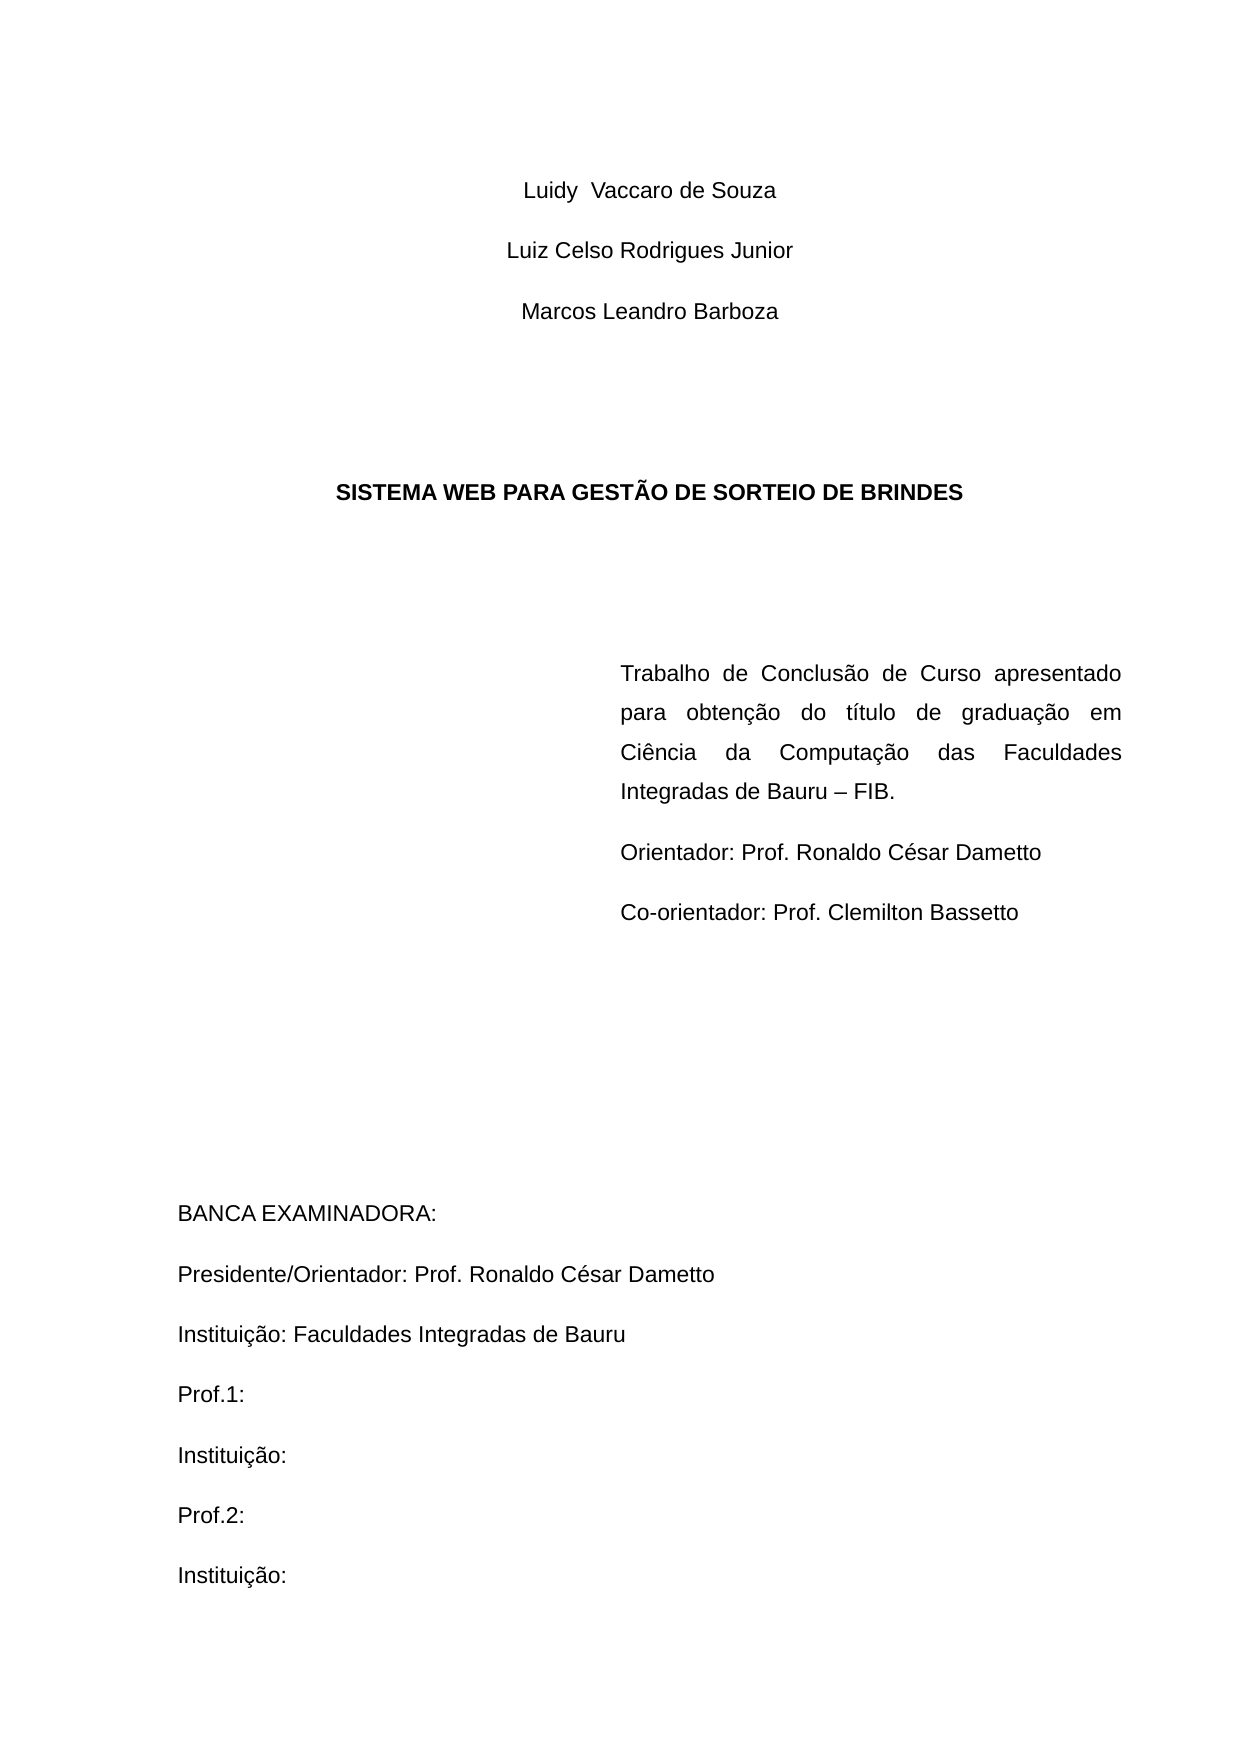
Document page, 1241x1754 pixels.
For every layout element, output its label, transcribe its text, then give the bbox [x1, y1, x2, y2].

text Marcos Leandro Barboza [177, 298, 1122, 324]
text Instituição: Faculdades Integradas de Bauru [177, 1321, 1122, 1347]
text Prof.2: [177, 1502, 1122, 1528]
text BANCA EXAMINADORA: [177, 1200, 1122, 1227]
text Co-orientador: Prof. Clemilton Bassetto [620, 899, 1122, 925]
text Luidy Vaccaro de Souza [177, 177, 1122, 203]
text SISTEMA WEB PARA GESTÃO DE SORTEIO DE BRINDES [177, 479, 1122, 505]
text Luiz Celso Rodrigues Junior [177, 237, 1122, 264]
text Instituição: [177, 1442, 1122, 1468]
text Presidente/Orientador: Prof. Ronaldo César Dametto [177, 1261, 1122, 1287]
text Trabalho de Conclusão de Curso apresentado para obtenção do título de graduação em Ciência da Computação das Faculdades Integradas de Bauru – FIB. [620, 660, 1122, 804]
text Instituição: [177, 1562, 1122, 1588]
text Prof.1: [177, 1381, 1122, 1408]
text Orientador: Prof. Ronaldo César Dametto [620, 838, 1122, 865]
